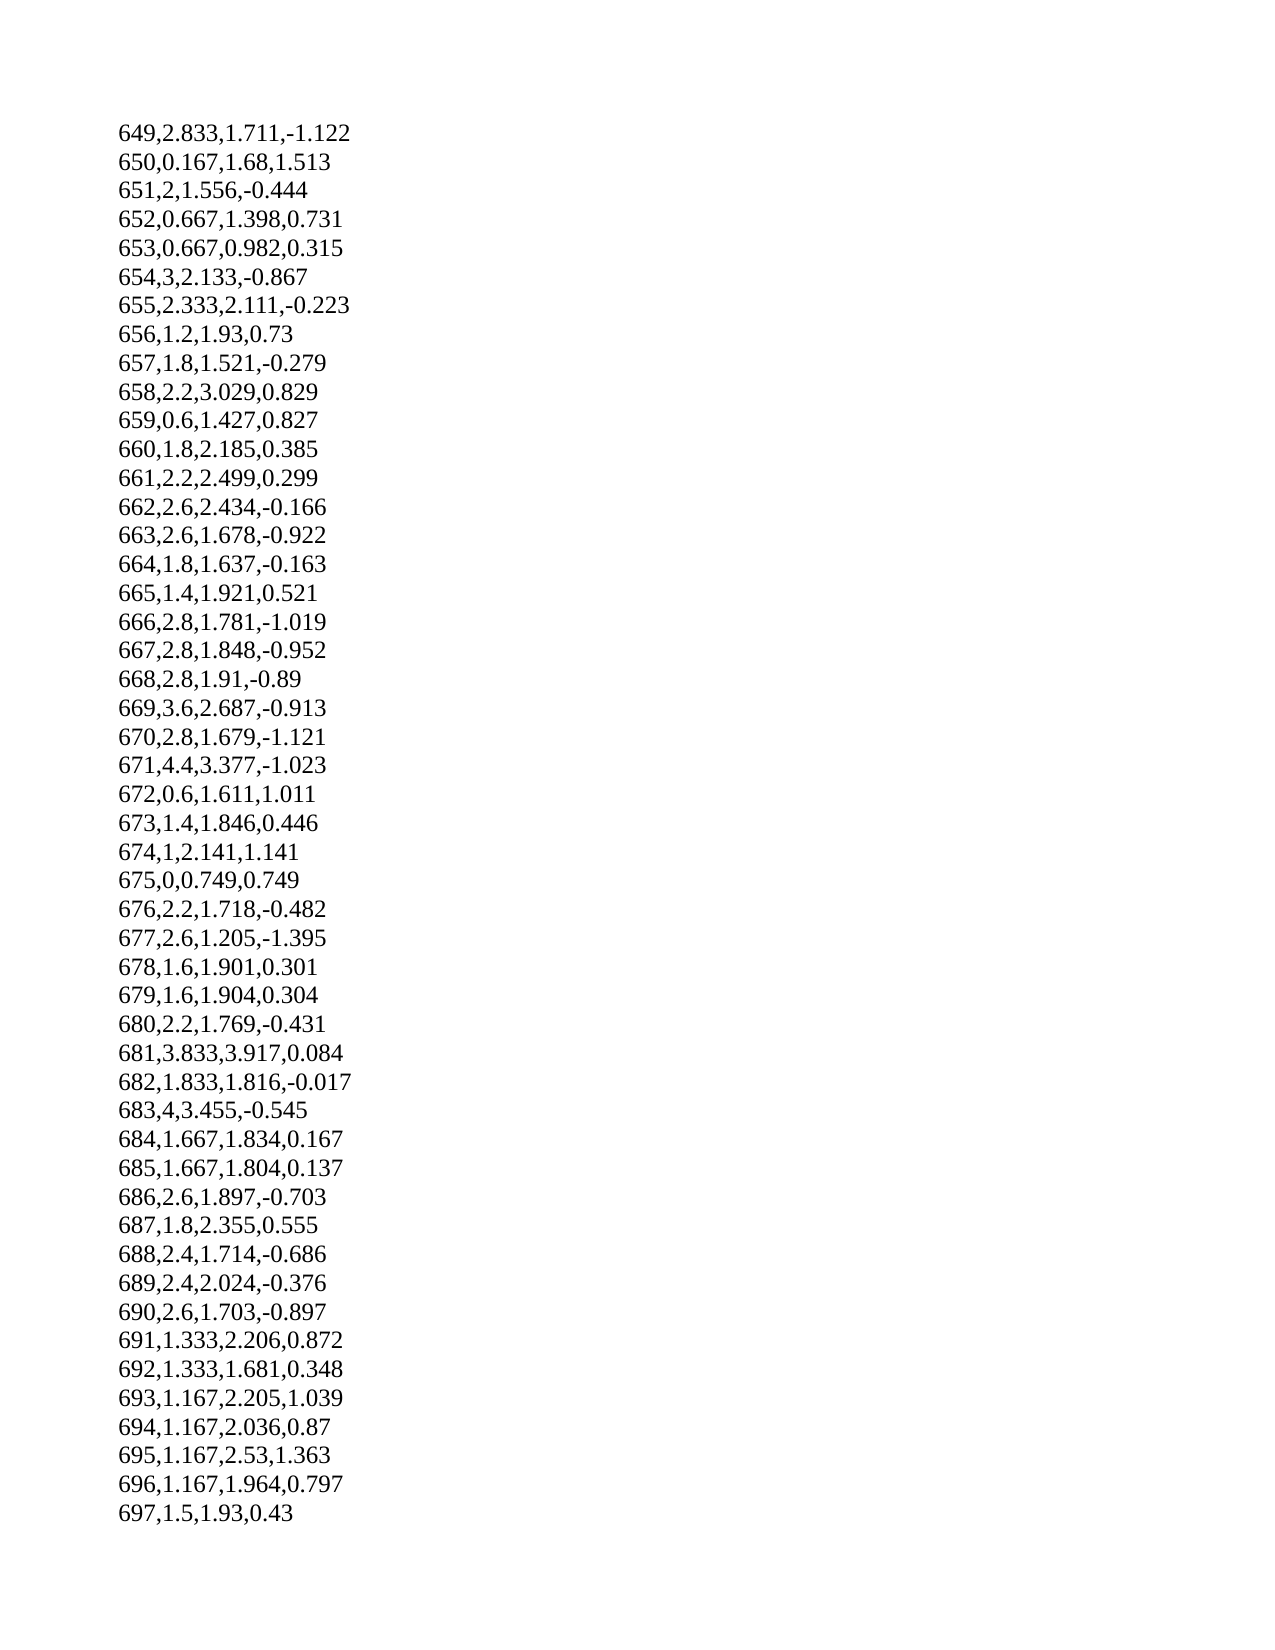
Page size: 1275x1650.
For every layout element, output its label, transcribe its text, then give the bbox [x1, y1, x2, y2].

text 677,2.6,1.205,-1.395 [118, 923, 1157, 952]
text 651,2,1.556,-0.444 [118, 176, 1157, 204]
text 689,2.4,2.024,-0.376 [118, 1268, 1157, 1297]
text 684,1.667,1.834,0.167 [118, 1124, 1157, 1153]
text 664,1.8,1.637,-0.163 [118, 549, 1157, 578]
text 670,2.8,1.679,-1.121 [118, 722, 1157, 751]
text 679,1.6,1.904,0.304 [118, 981, 1157, 1009]
text 672,0.6,1.611,1.011 [118, 779, 1157, 808]
text 688,2.4,1.714,-0.686 [118, 1239, 1157, 1268]
text 665,1.4,1.921,0.521 [118, 578, 1157, 607]
text 685,1.667,1.804,0.137 [118, 1153, 1157, 1182]
text 696,1.167,1.964,0.797 [118, 1469, 1157, 1498]
text 655,2.333,2.111,-0.223 [118, 291, 1157, 319]
text 687,1.8,2.355,0.555 [118, 1211, 1157, 1239]
text 686,2.6,1.897,-0.703 [118, 1182, 1157, 1211]
text 650,0.167,1.68,1.513 [118, 147, 1157, 176]
text 652,0.667,1.398,0.731 [118, 204, 1157, 233]
text 662,2.6,2.434,-0.166 [118, 492, 1157, 521]
text 669,3.6,2.687,-0.913 [118, 693, 1157, 722]
text 673,1.4,1.846,0.446 [118, 808, 1157, 837]
text 656,1.2,1.93,0.73 [118, 319, 1157, 348]
text 661,2.2,2.499,0.299 [118, 463, 1157, 492]
text 675,0,0.749,0.749 [118, 866, 1157, 894]
text 681,3.833,3.917,0.084 [118, 1038, 1157, 1067]
text 692,1.333,1.681,0.348 [118, 1354, 1157, 1383]
text 674,1,2.141,1.141 [118, 837, 1157, 866]
text 697,1.5,1.93,0.43 [118, 1498, 1157, 1527]
text 658,2.2,3.029,0.829 [118, 377, 1157, 406]
text 654,3,2.133,-0.867 [118, 262, 1157, 291]
text 682,1.833,1.816,-0.017 [118, 1067, 1157, 1096]
text 680,2.2,1.769,-0.431 [118, 1009, 1157, 1038]
text 660,1.8,2.185,0.385 [118, 434, 1157, 463]
text 671,4.4,3.377,-1.023 [118, 751, 1157, 779]
text 659,0.6,1.427,0.827 [118, 406, 1157, 434]
text 676,2.2,1.718,-0.482 [118, 894, 1157, 923]
text 695,1.167,2.53,1.363 [118, 1441, 1157, 1469]
text 666,2.8,1.781,-1.019 [118, 607, 1157, 636]
text 693,1.167,2.205,1.039 [118, 1383, 1157, 1412]
text 690,2.6,1.703,-0.897 [118, 1297, 1157, 1326]
text 668,2.8,1.91,-0.89 [118, 664, 1157, 693]
text 694,1.167,2.036,0.87 [118, 1412, 1157, 1441]
text 663,2.6,1.678,-0.922 [118, 521, 1157, 549]
text 667,2.8,1.848,-0.952 [118, 636, 1157, 664]
text 649,2.833,1.711,-1.122 [118, 118, 1157, 147]
text 683,4,3.455,-0.545 [118, 1096, 1157, 1124]
text 657,1.8,1.521,-0.279 [118, 348, 1157, 377]
text 691,1.333,2.206,0.872 [118, 1326, 1157, 1354]
text 678,1.6,1.901,0.301 [118, 952, 1157, 981]
text 653,0.667,0.982,0.315 [118, 233, 1157, 262]
